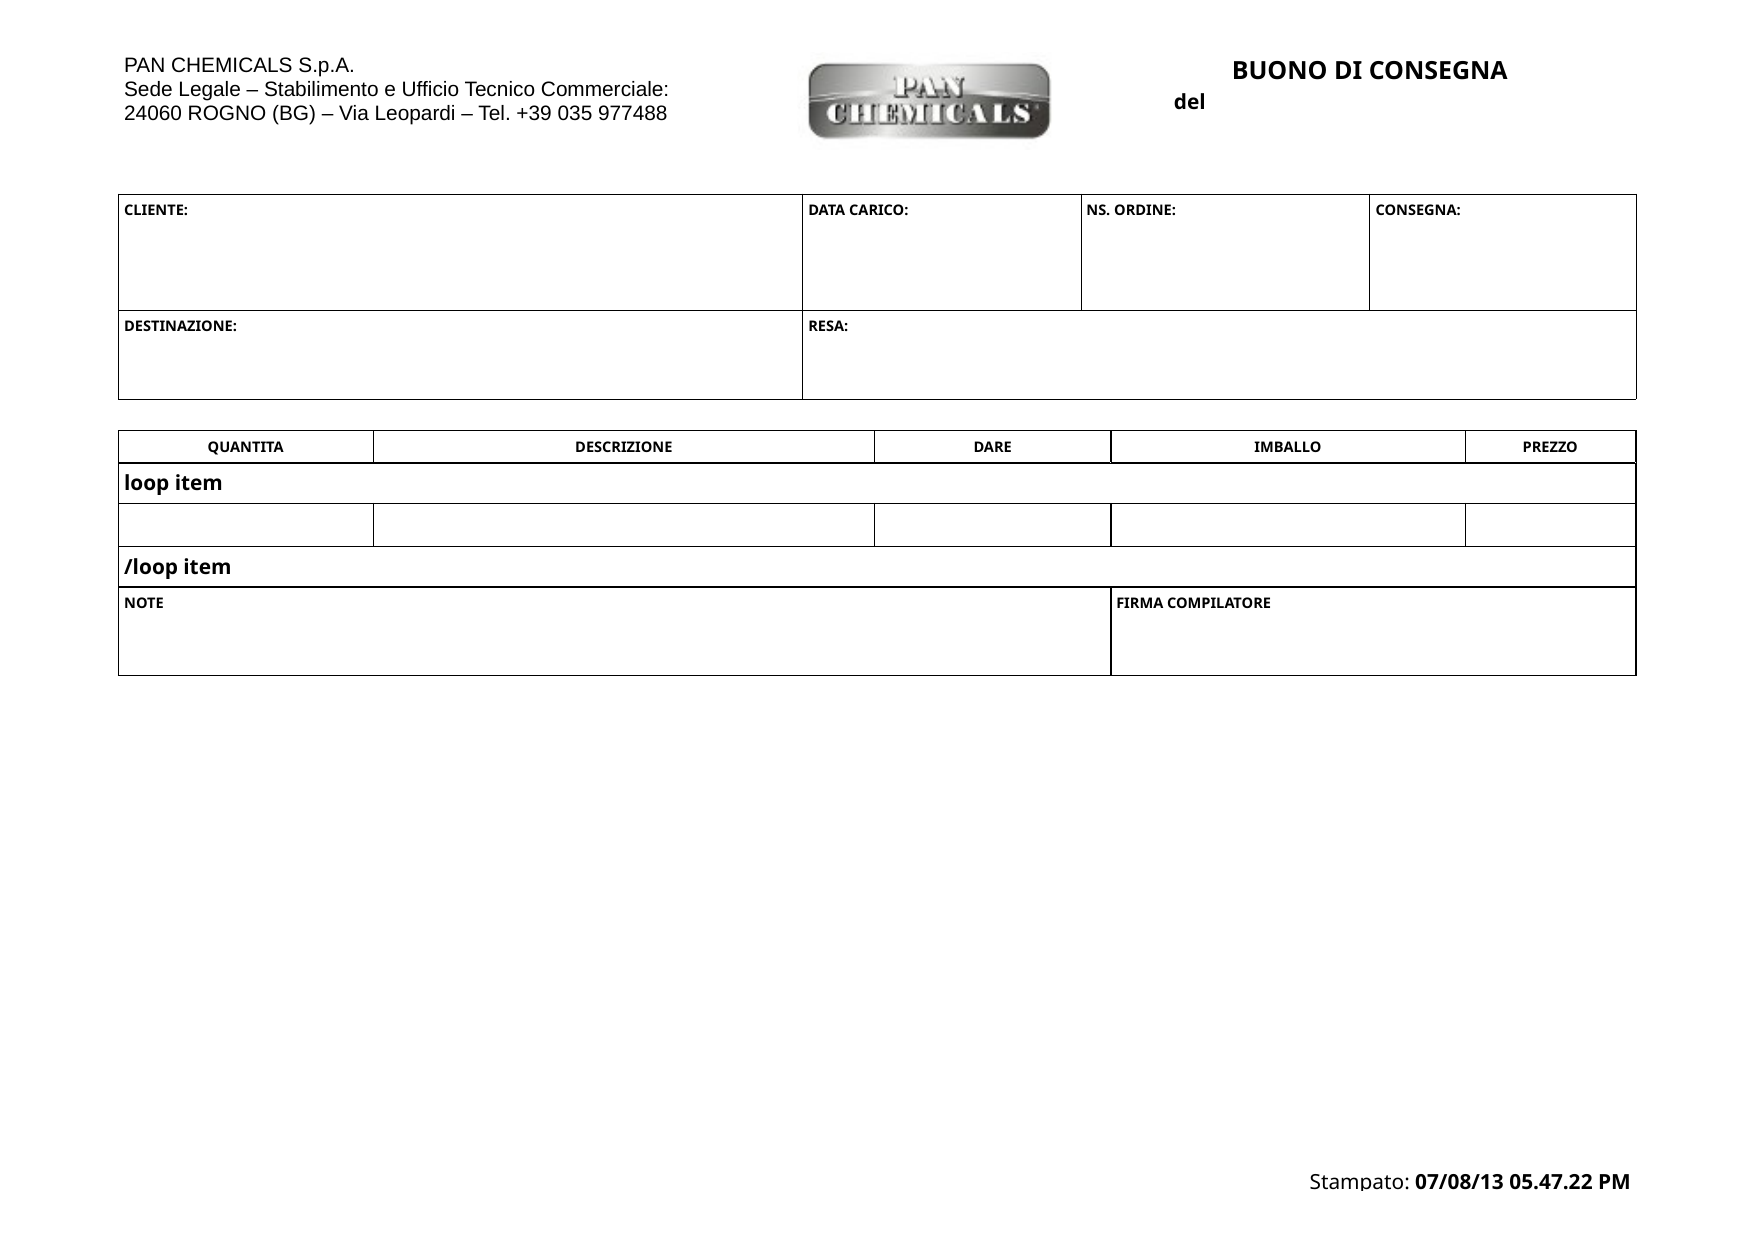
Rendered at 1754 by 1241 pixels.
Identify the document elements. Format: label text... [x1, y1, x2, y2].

table_cell loop item [119, 464, 1635, 502]
table_header CONSEGNA: <formatLang(o.date_deadline, date=True) if o.date_deadline else ''> [1370, 195, 1636, 310]
table_header PREZZO [1466, 431, 1635, 462]
table_header DESCRIZIONE [374, 431, 874, 462]
table_header IMBALLO [1112, 431, 1465, 462]
picture [797, 52, 1062, 150]
table_cell DESTINAZIONE: <o.address_id.name> [119, 311, 802, 399]
table_cell [1466, 504, 1635, 546]
table_cell /loop item [119, 547, 1635, 586]
table_cell NOTE <o.note> [119, 588, 1110, 675]
table_cell <item.product_id.name> [374, 504, 874, 546]
table_header CLIENTE: <o.partner_id.name> [119, 195, 802, 310]
table_cell [1112, 504, 1465, 546]
table_header QUANTITA [119, 431, 373, 462]
table_cell <item.product_uom_qty> [119, 504, 373, 546]
table_cell FIRMA COMPILATORE [1112, 588, 1635, 675]
table_cell <item.name> [875, 504, 1110, 546]
table_header NS. ORDINE: <o.name> [1082, 195, 1369, 310]
table_header DARE [875, 431, 1110, 462]
table_header DATA CARICO: <o.name> [803, 195, 1081, 310]
table_cell RESA: <o.name> [803, 311, 1636, 399]
